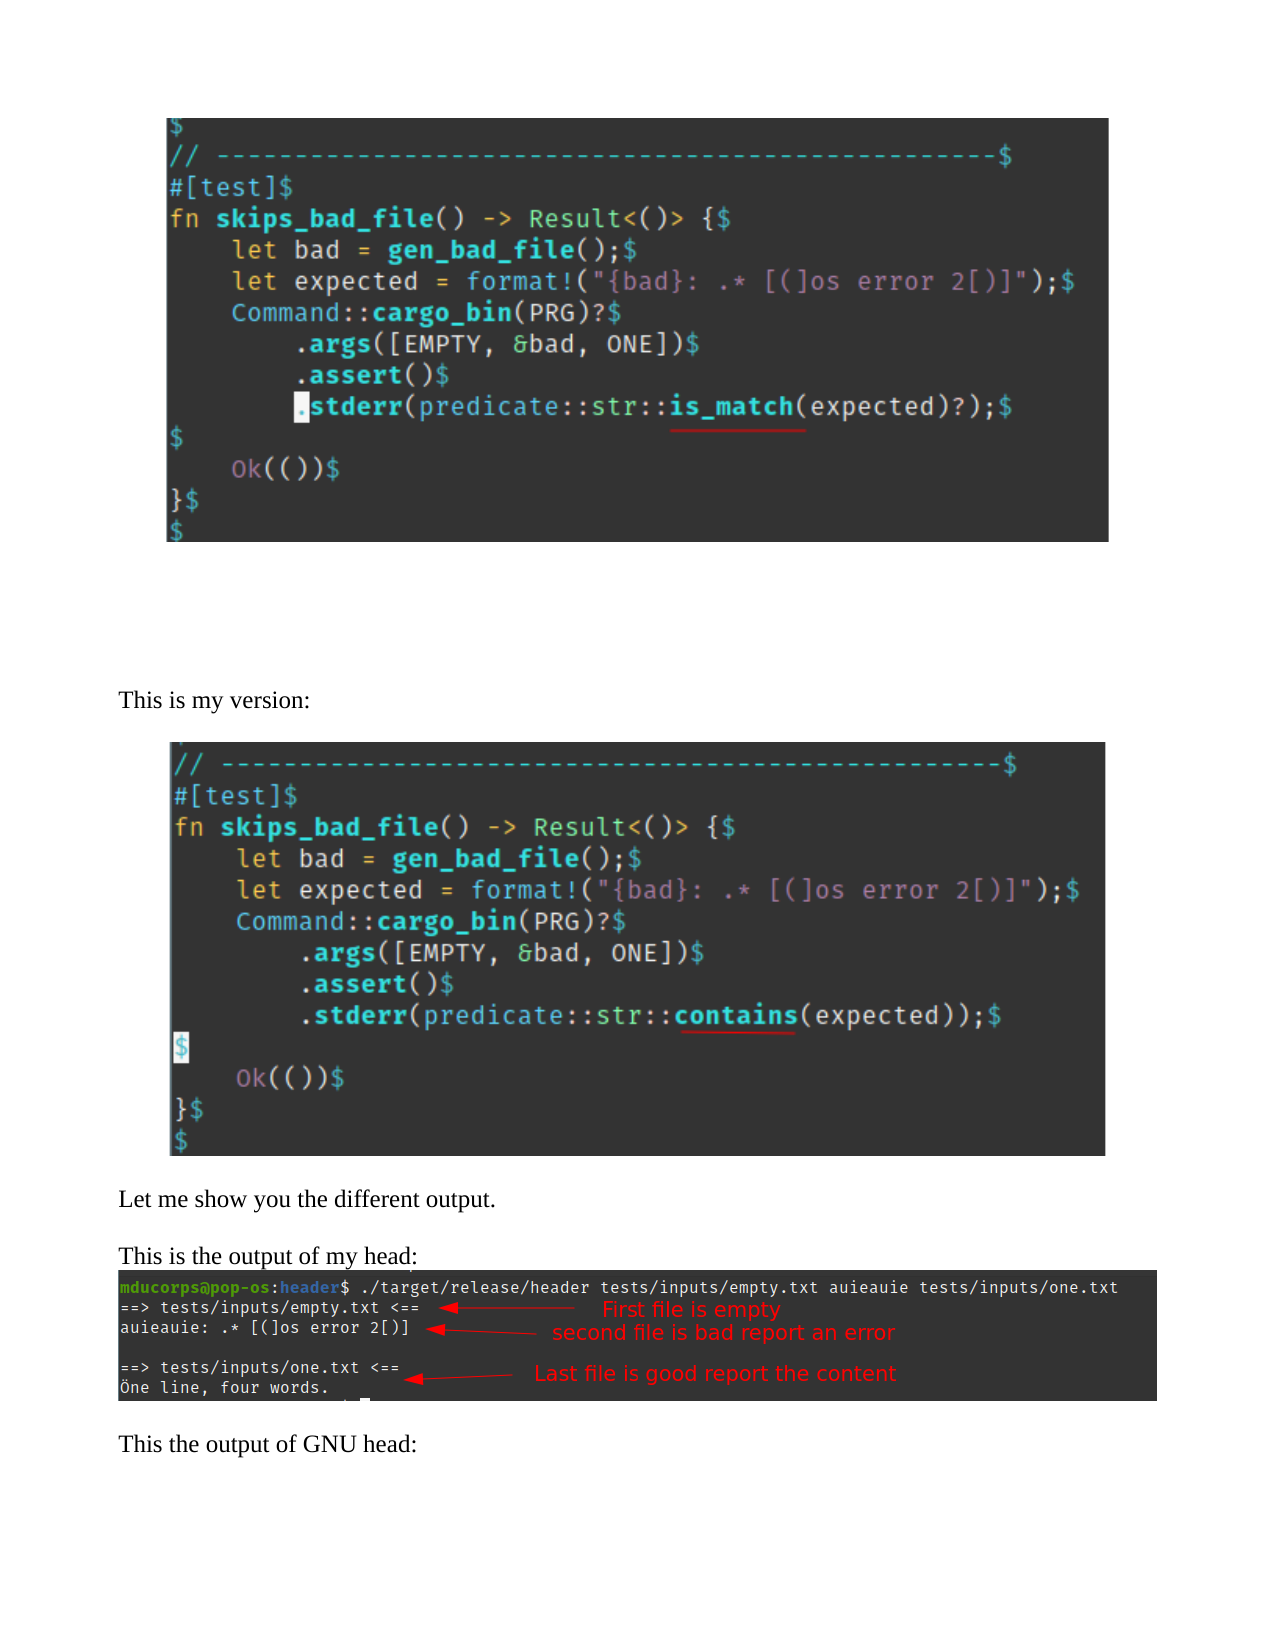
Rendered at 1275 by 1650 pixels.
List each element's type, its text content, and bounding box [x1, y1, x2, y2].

text This is the output of my head: [118, 1241, 1157, 1270]
text Let me show you the different output. [118, 1184, 1157, 1213]
picture [166, 118, 1109, 542]
picture [118, 1270, 1157, 1401]
text This is my version: [118, 685, 1157, 714]
text This the output of GNU head: [118, 1429, 1157, 1458]
picture [169, 742, 1106, 1156]
